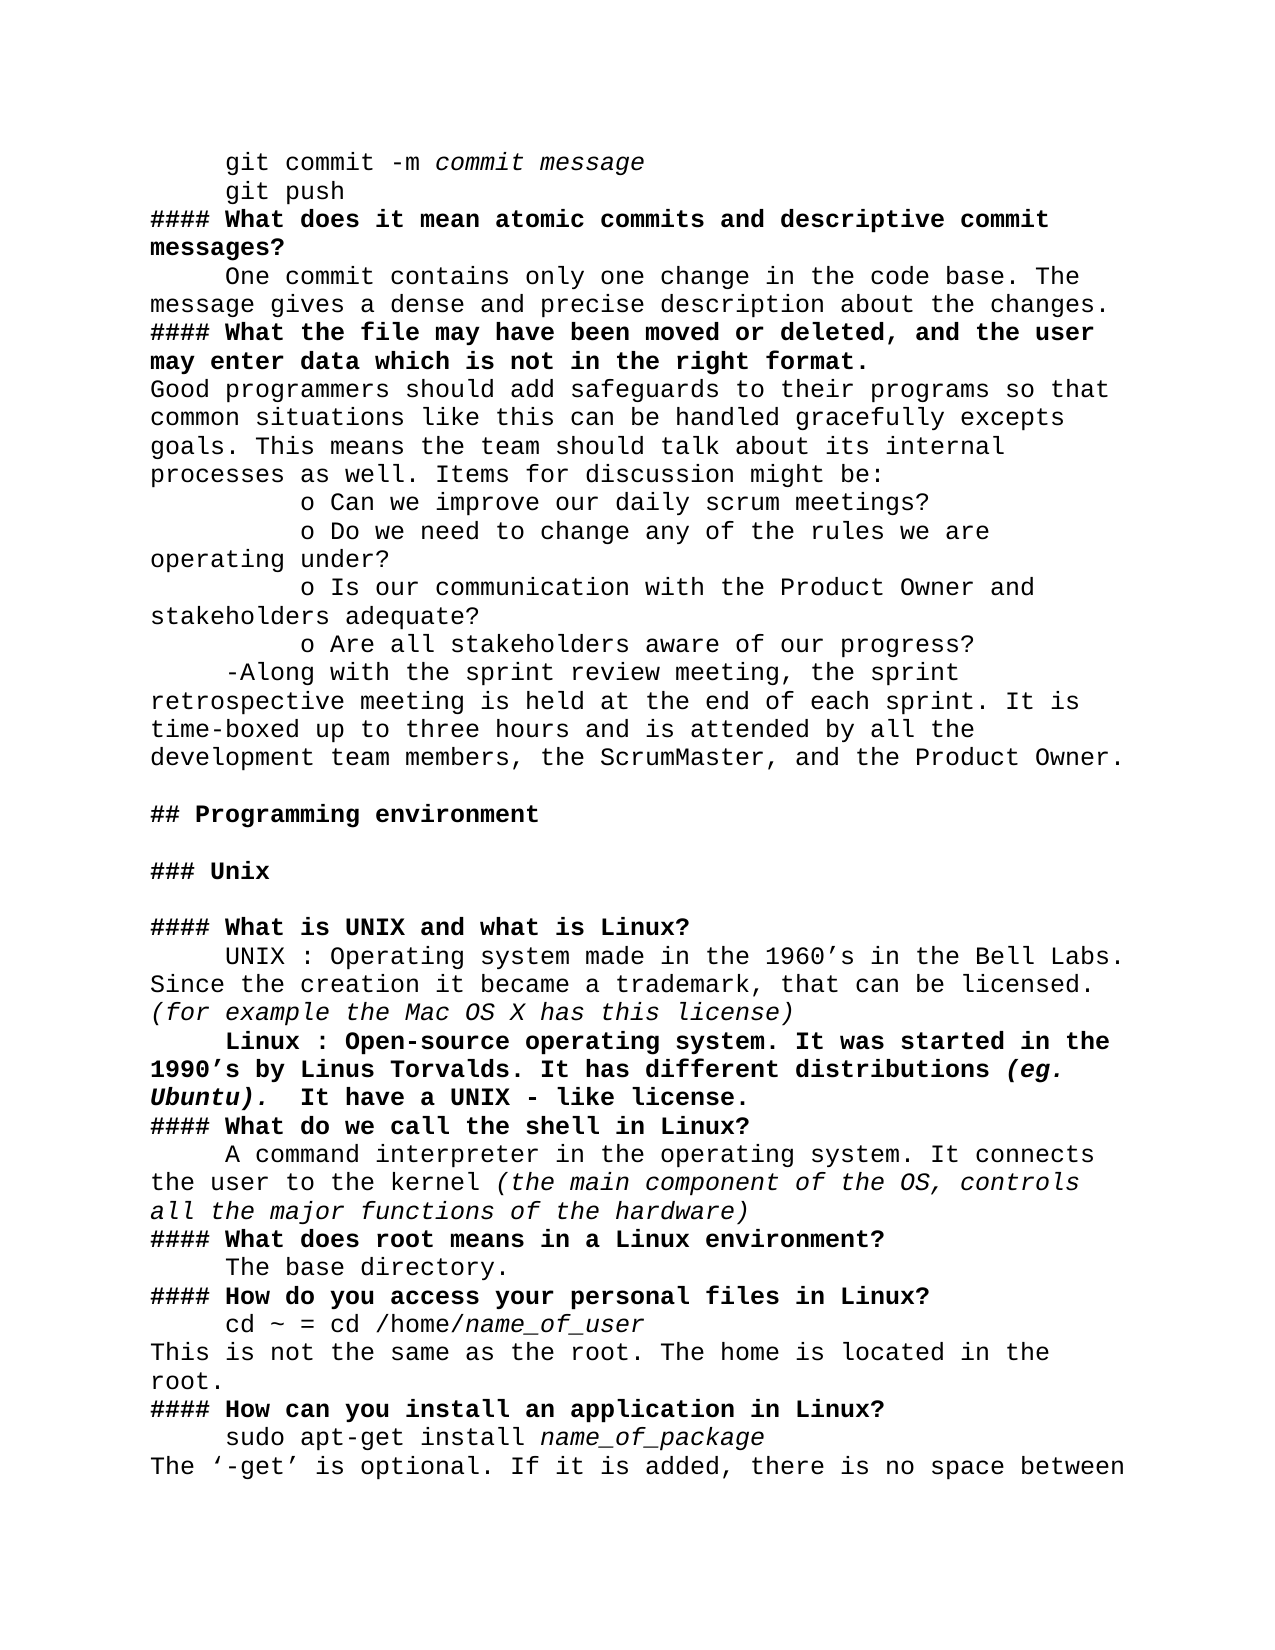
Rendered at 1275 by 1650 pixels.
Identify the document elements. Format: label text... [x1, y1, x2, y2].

text #### What is UNIX and what is Linux? [150, 915, 1125, 943]
text o Is our communication with the Product Owner and stakeholders adequate? [150, 575, 1125, 632]
text git push [150, 178, 1125, 207]
text A command interpreter in the operating system. It connects the user to the kernel (the main component of the OS, controls all the major functions of the hardware) [150, 1142, 1125, 1227]
text o Do we need to change any of the rules we are operating under? [150, 518, 1125, 575]
text One commit contains only one change in the code base. The message gives a dense and precise description about the changes. [150, 263, 1125, 320]
text The ‘-get’ is optional. If it is added, there is no space between [150, 1453, 1125, 1482]
text #### How do you access your personal files in Linux? [150, 1283, 1125, 1312]
text The base directory. [150, 1255, 1125, 1283]
text Linux : Open-source operating system. It was started in the 1990’s by Linus Torvalds. It has different distributions (eg. Ubuntu). It have a UNIX - like license. [150, 1028, 1125, 1113]
text UNIX : Operating system made in the 1960’s in the Bell Labs. Since the creation it became a trademark, that can be licensed. (for example the Mac OS X has this license) [150, 943, 1125, 1028]
text ## Programming environment [150, 802, 1125, 830]
text cd ~ = cd /home/name_of_user [150, 1312, 1125, 1340]
text -Along with the sprint review meeting, the sprint retrospective meeting is held at the end of each sprint. It is time-boxed up to three hours and is attended by all the development team members, the ScrumMaster, and the Product Owner. [150, 660, 1125, 773]
text o Are all stakeholders aware of our progress? [150, 632, 1125, 660]
text ### Unix [150, 858, 1125, 887]
text This is not the same as the root. The home is located in the root. [150, 1340, 1125, 1397]
text #### What does root means in a Linux environment? [150, 1227, 1125, 1255]
text #### How can you install an application in Linux? [150, 1397, 1125, 1425]
text sudo apt-get install name_of_package [150, 1425, 1125, 1453]
text git commit -m commit message [150, 150, 1125, 178]
text Good programmers should add safeguards to their programs so that common situations like this can be handled gracefully excepts goals. This means the team should talk about its internal processes as well. Items for discussion might be: [150, 377, 1125, 490]
text #### What do we call the shell in Linux? [150, 1113, 1125, 1142]
text #### What the file may have been moved or deleted, and the user may enter data which is not in the right format. [150, 320, 1125, 377]
text o Can we improve our daily scrum meetings? [150, 490, 1125, 518]
text #### What does it mean atomic commits and descriptive commit messages? [150, 207, 1125, 263]
